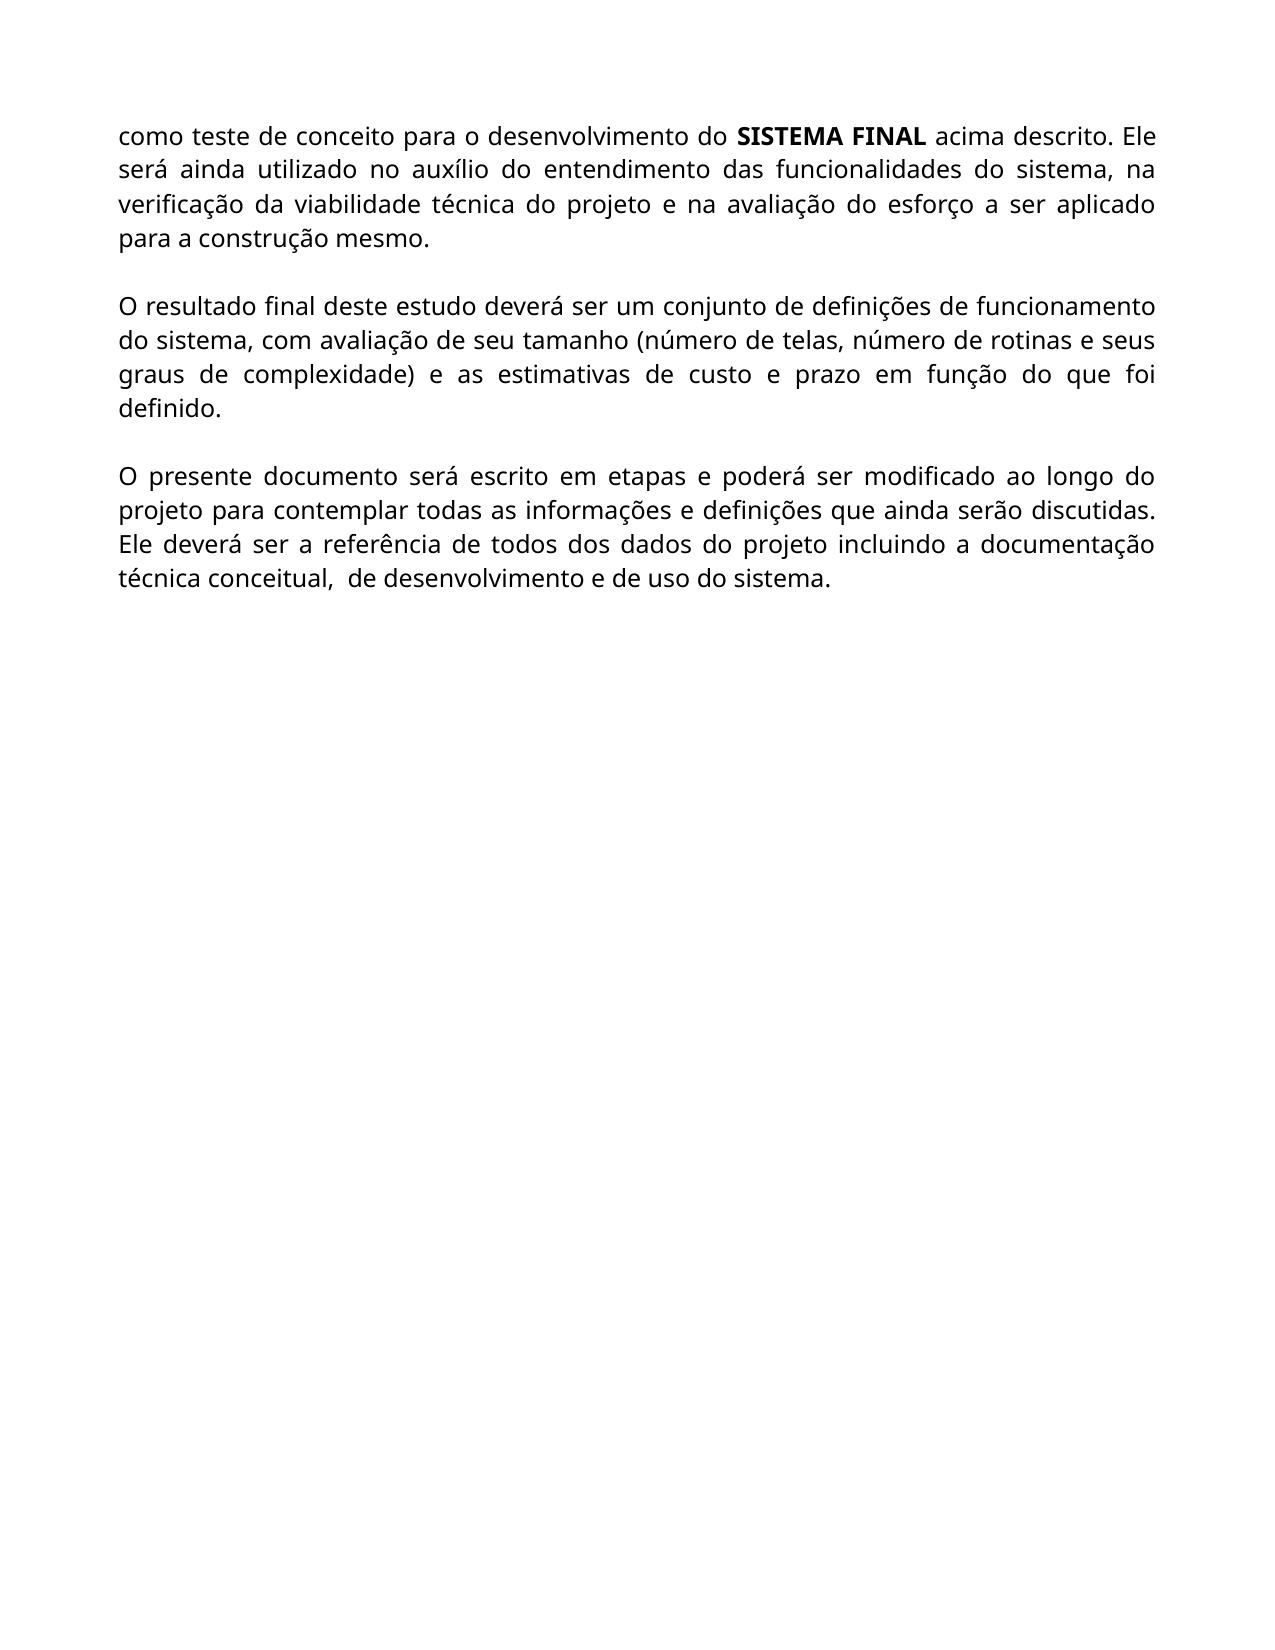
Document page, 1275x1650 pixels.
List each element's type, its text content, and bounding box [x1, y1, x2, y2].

text como teste de conceito para o desenvolvimento do SISTEMA FINAL acima descrito. Ele será ainda utilizado no auxílio do entendimento das funcionalidades do sistema, na verificação da viabilidade técnica do projeto e na avaliação do esforço a ser aplicado para a construção mesmo. [118, 118, 1157, 254]
text O resultado final deste estudo deverá ser um conjunto de definições de funcionamento do sistema, com avaliação de seu tamanho (número de telas, número de rotinas e seus graus de complexidade) e as estimativas de custo e prazo em função do que foi definido. [118, 288, 1157, 425]
text O presente documento será escrito em etapas e poderá ser modificado ao longo do projeto para contemplar todas as informações e definições que ainda serão discutidas. Ele deverá ser a referência de todos dos dados do projeto incluindo a documentação técnica conceitual, de desenvolvimento e de uso do sistema. [118, 459, 1157, 595]
